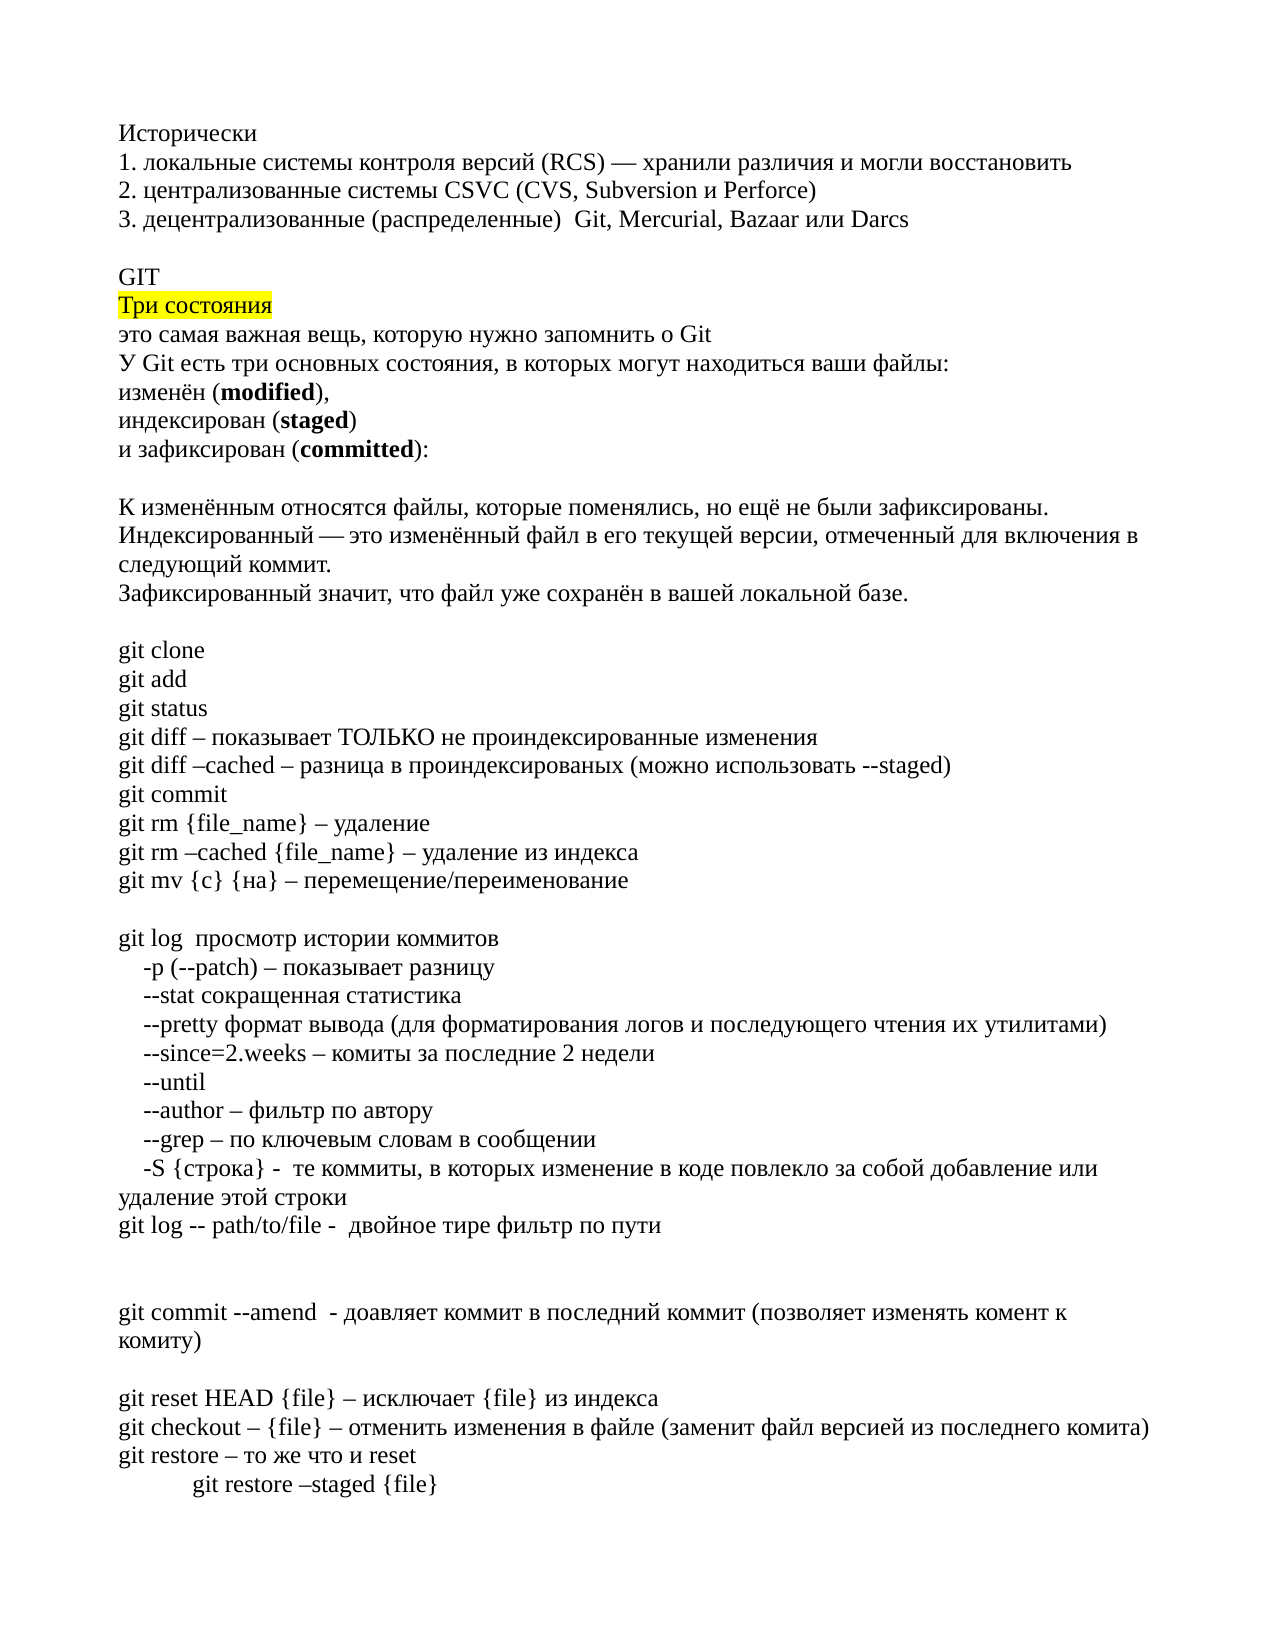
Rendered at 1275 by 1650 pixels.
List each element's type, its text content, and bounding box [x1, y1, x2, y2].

text git log просмотр истории коммитов [118, 923, 1157, 952]
text git status [118, 693, 1157, 722]
text это самая важная вещь, которую нужно запомнить о Git [118, 319, 1157, 348]
text git clone [118, 636, 1157, 664]
text --grep – по ключевым словам в сообщении [118, 1124, 1157, 1153]
text --until [118, 1067, 1157, 1096]
text -p (--patch) – показывает разницу [118, 952, 1157, 981]
text git checkout – {file} – отменить изменения в файле (заменит файл версией из последнего комита) git restore – то же что и reset [118, 1412, 1157, 1469]
text У Git есть три основных состояния, в которых могут находиться ваши файлы: [118, 348, 1157, 377]
text --author – фильтр по автору [118, 1096, 1157, 1124]
text git commit [118, 779, 1157, 808]
text GIT Три состояния [118, 262, 1157, 319]
text git log -- path/to/file - двойное тире фильтр по пути [118, 1211, 1157, 1239]
text Исторически 1. локальные системы контроля версий (RCS) — хранили различия и могли восстановить 2. централизованные системы CSVC (CVS, Subversion и Perforce) 3. децентрализованные (распределенные) Git, Mercurial, Bazaar или Darcs [118, 118, 1157, 233]
text git commit --amend - доавляет коммит в последний коммит (позволяет изменять комент к комиту) [118, 1297, 1157, 1354]
text git add [118, 664, 1157, 693]
text git rm {file_name} – удаление git rm –cached {file_name} – удаление из индекса [118, 808, 1157, 866]
text --since=2.weeks – комиты за последние 2 недели [118, 1038, 1157, 1067]
text Индексированный — это изменённый файл в его текущей версии, отмеченный для включения в следующий коммит. [118, 521, 1157, 578]
text git restore –staged {file} [118, 1469, 1157, 1498]
text индексирован (staged) [118, 406, 1157, 434]
text -S {строка} - те коммиты, в которых изменение в коде повлекло за собой добавление или удаление этой строки [118, 1153, 1157, 1211]
text К изменённым относятся файлы, которые поменялись, но ещё не были зафиксированы. [118, 492, 1157, 521]
text изменён (modified), [118, 377, 1157, 406]
text и зафиксирован (committed): [118, 434, 1157, 463]
text --stat сокращенная статистика [118, 981, 1157, 1009]
text Зафиксированный значит, что файл уже сохранён в вашей локальной базе. [118, 578, 1157, 607]
text git reset HEAD {file} – исключает {file} из индекса [118, 1383, 1157, 1412]
text --pretty формат вывода (для форматирования логов и последующего чтения их утилитами) [118, 1009, 1157, 1038]
text git diff –cached – разница в проиндексированых (можно использовать --staged) [118, 751, 1157, 779]
text git mv {с} {на} – перемещение/переименование [118, 866, 1157, 894]
text git diff – показывает ТОЛЬКО не проиндексированные изменения [118, 722, 1157, 751]
